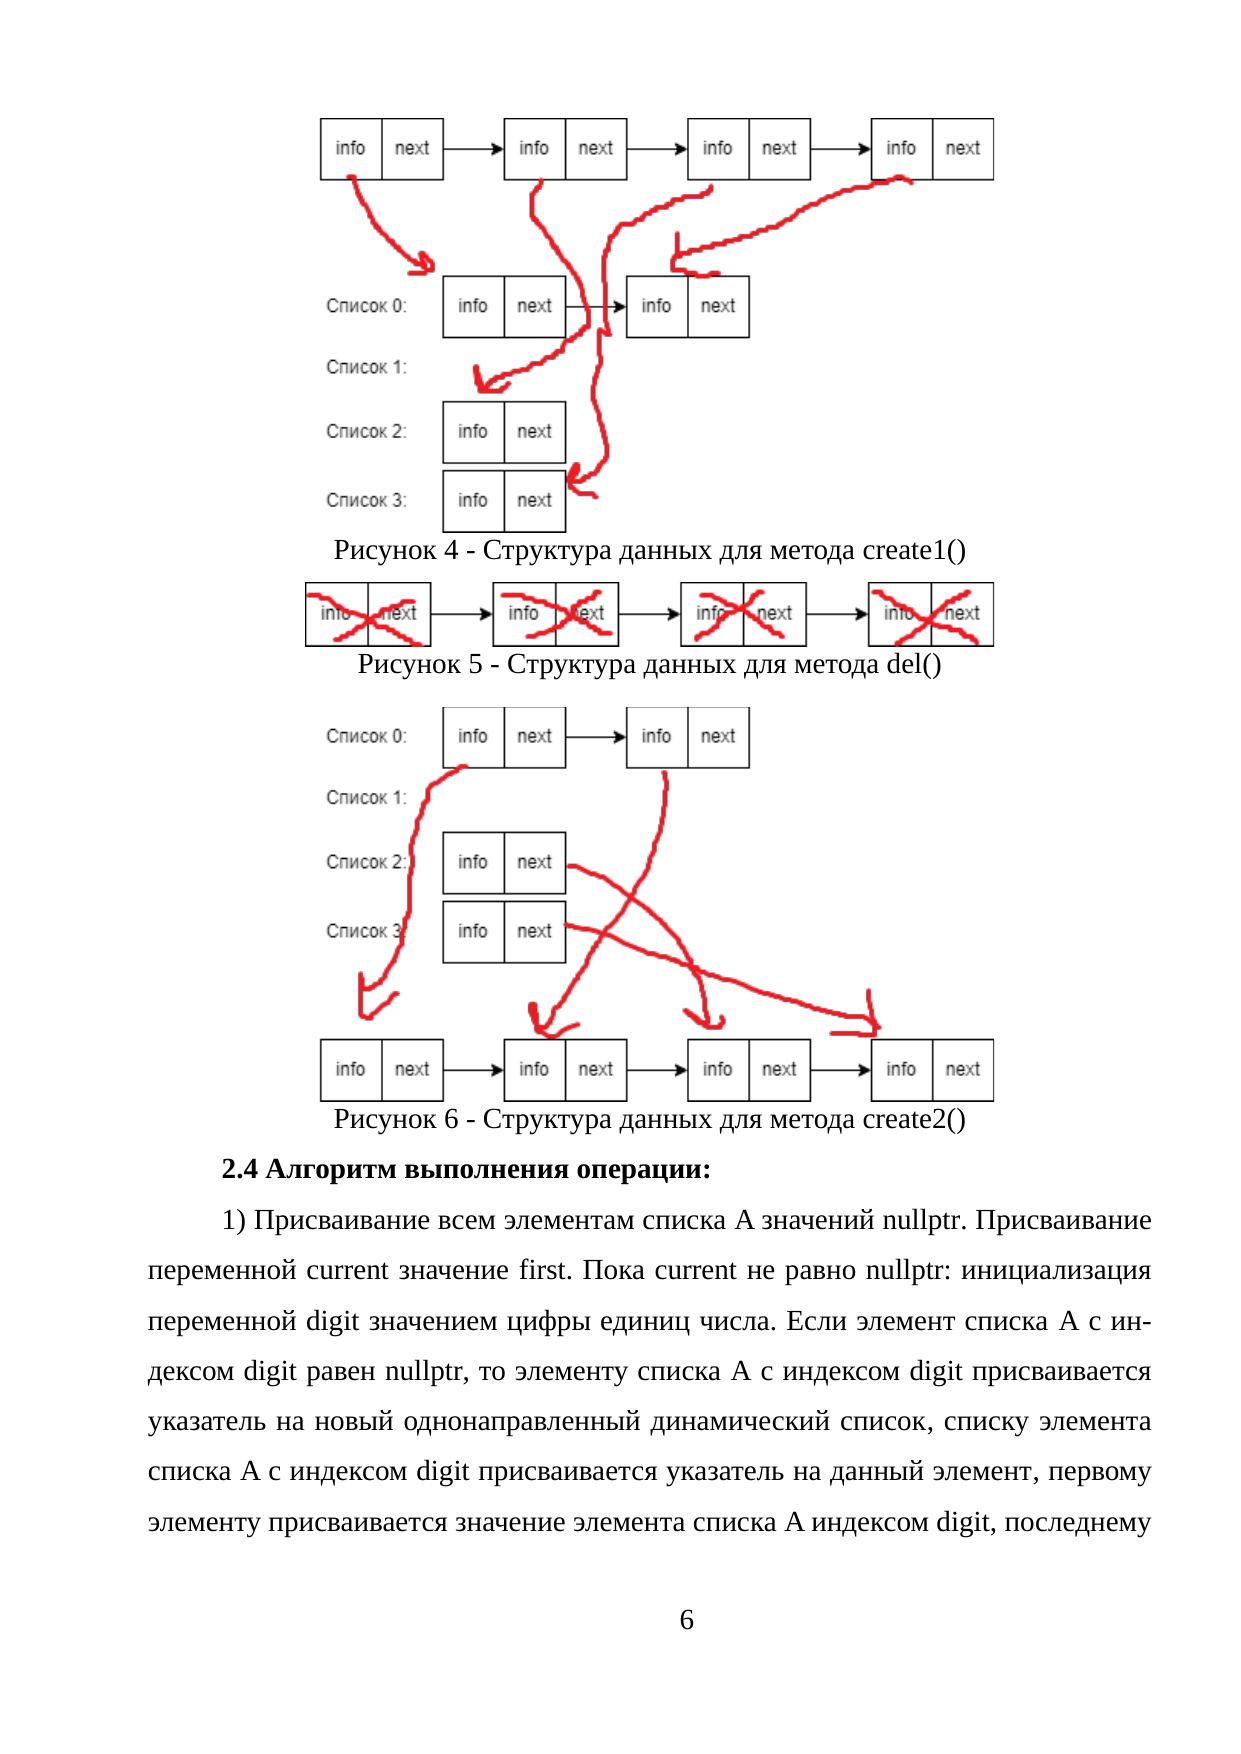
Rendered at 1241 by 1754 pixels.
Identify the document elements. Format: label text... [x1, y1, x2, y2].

subtitle 2.4 Алгоритм выполнения операции: [148, 1152, 1152, 1185]
text Рисунок 5 - Структура данных для метода del() [258, 582, 1041, 680]
text 1) Присваивание всем элементам списка A значений nullptr. Присваивание переменной current значение first. Пока current не равно nullptr: инициализация переменной digit значением цифры единиц числа. Если элемент списка A с ин­дексом digit равен nullptr, то элементу списка A с индексом digit присваивается указатель на новый однонаправленный динамический список, списку элемента списка A с индексом digit присваивается указатель на данный элемент, первому элементу присваивается значение элемента списка A индексом digit, последнему [148, 1202, 1152, 1537]
picture [305, 118, 995, 533]
picture [305, 707, 995, 1102]
text Рисунок 4 - Структура данных для метода create1() [305, 533, 994, 566]
picture [305, 582, 995, 647]
text Рисунок 6 - Структура данных для метода create2() [305, 1102, 994, 1135]
